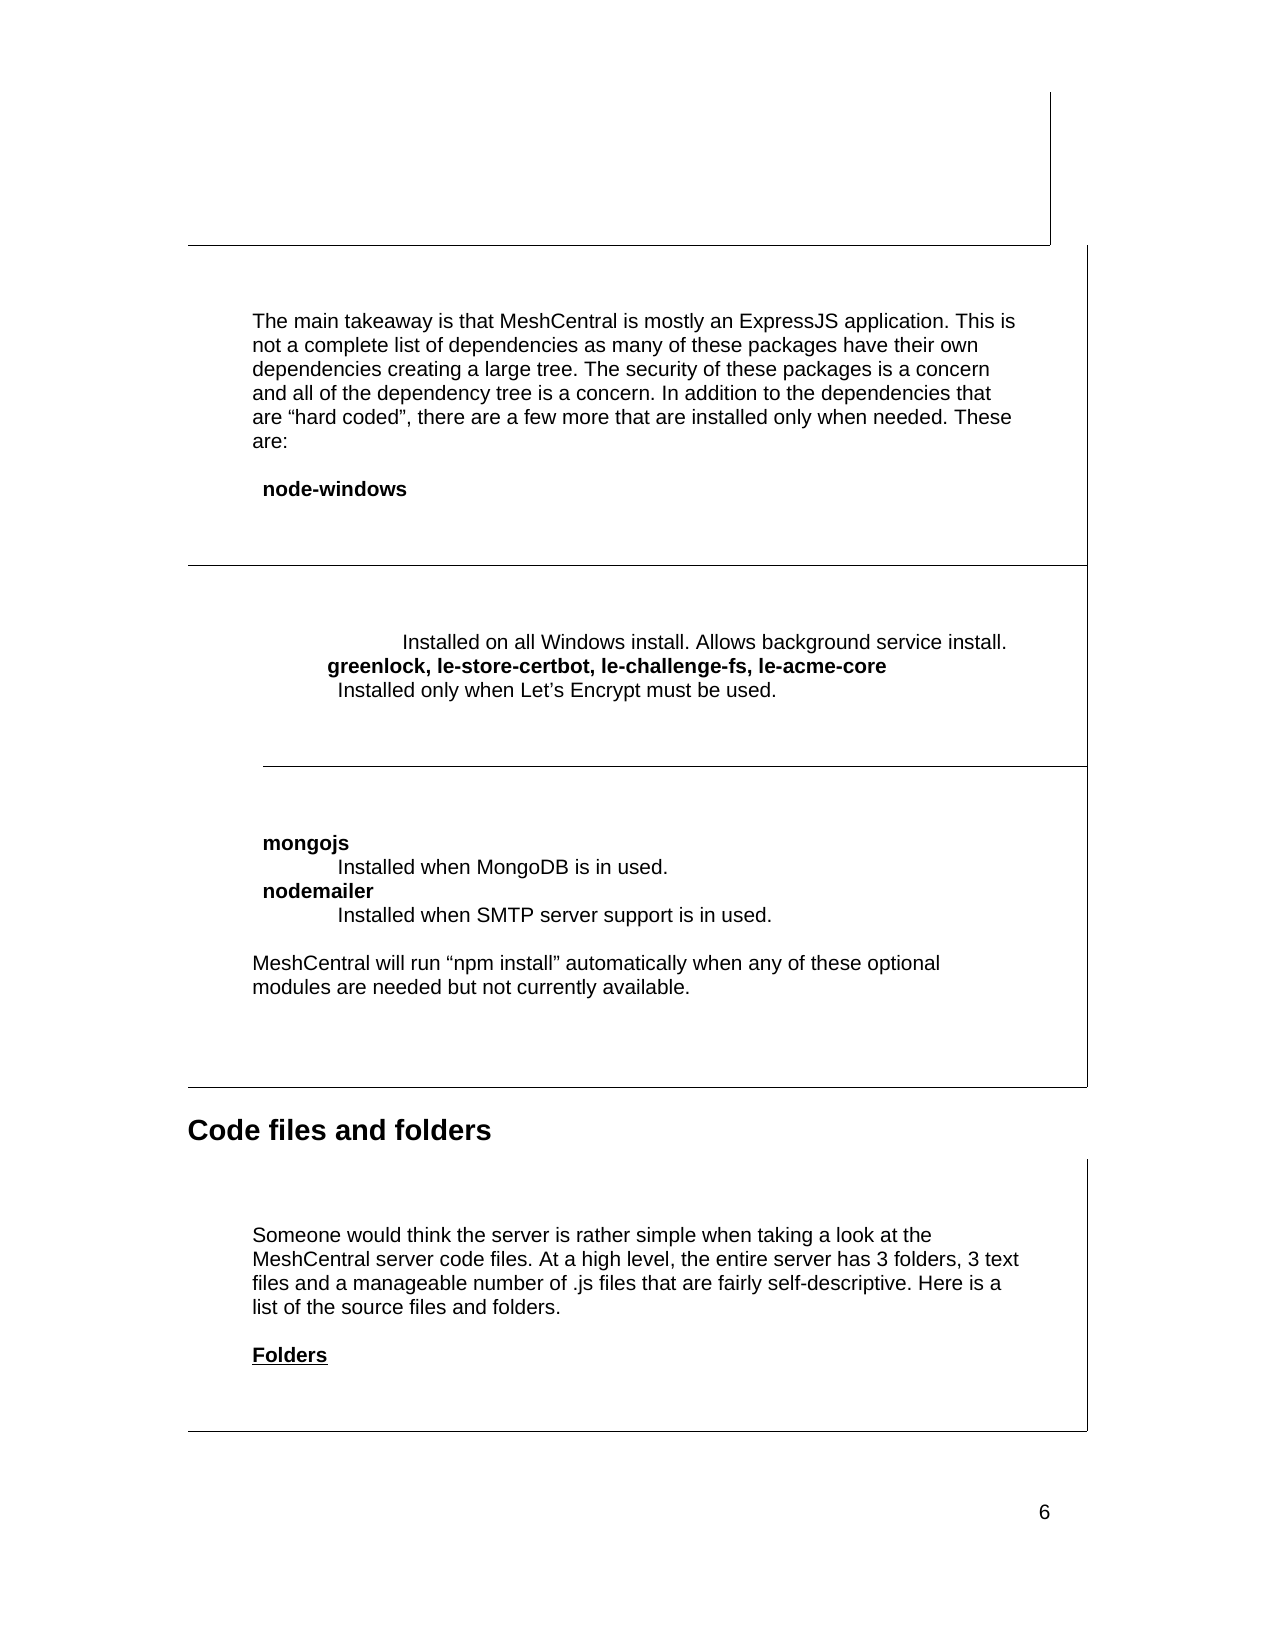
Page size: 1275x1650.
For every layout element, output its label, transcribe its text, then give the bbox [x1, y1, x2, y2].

text greenlock, le-store-certbot, le-challenge-fs, le-acme-core [262, 654, 1087, 678]
text Installed when SMTP server support is in used. [187, 903, 1087, 927]
text node-windows [187, 477, 1087, 566]
text nodemailer [187, 879, 1087, 903]
text MeshCentral will run “npm install” automatically when any of these optional modules are needed but not currently available. [187, 951, 1087, 999]
text Installed on all Windows install. Allows background service install. [262, 566, 1087, 654]
text Installed when MongoDB is in used. [187, 855, 1087, 879]
text Installed only when Let’s Encrypt must be used. [262, 678, 1087, 767]
text mongojs [187, 767, 1087, 855]
text Folders [187, 1343, 1087, 1431]
text The main takeaway is that MeshCentral is mostly an ExpressJS application. This is not a complete list of dependencies as many of these packages have their own dependencies creating a large tree. The security of these packages is a concern and all of the dependency tree is a concern. In addition to the dependencies that are “hard coded”, there are a few more that are installed only when needed. These are: [187, 245, 1087, 453]
subtitle Code files and folders [187, 1112, 1087, 1146]
text Someone would think the server is rather simple when taking a look at the MeshCentral server code files. At a high level, the entire server has 3 folders, 3 text files and a manageable number of .js files that are fairly self-descriptive. Here is a list of the source files and folders. [187, 1158, 1087, 1319]
